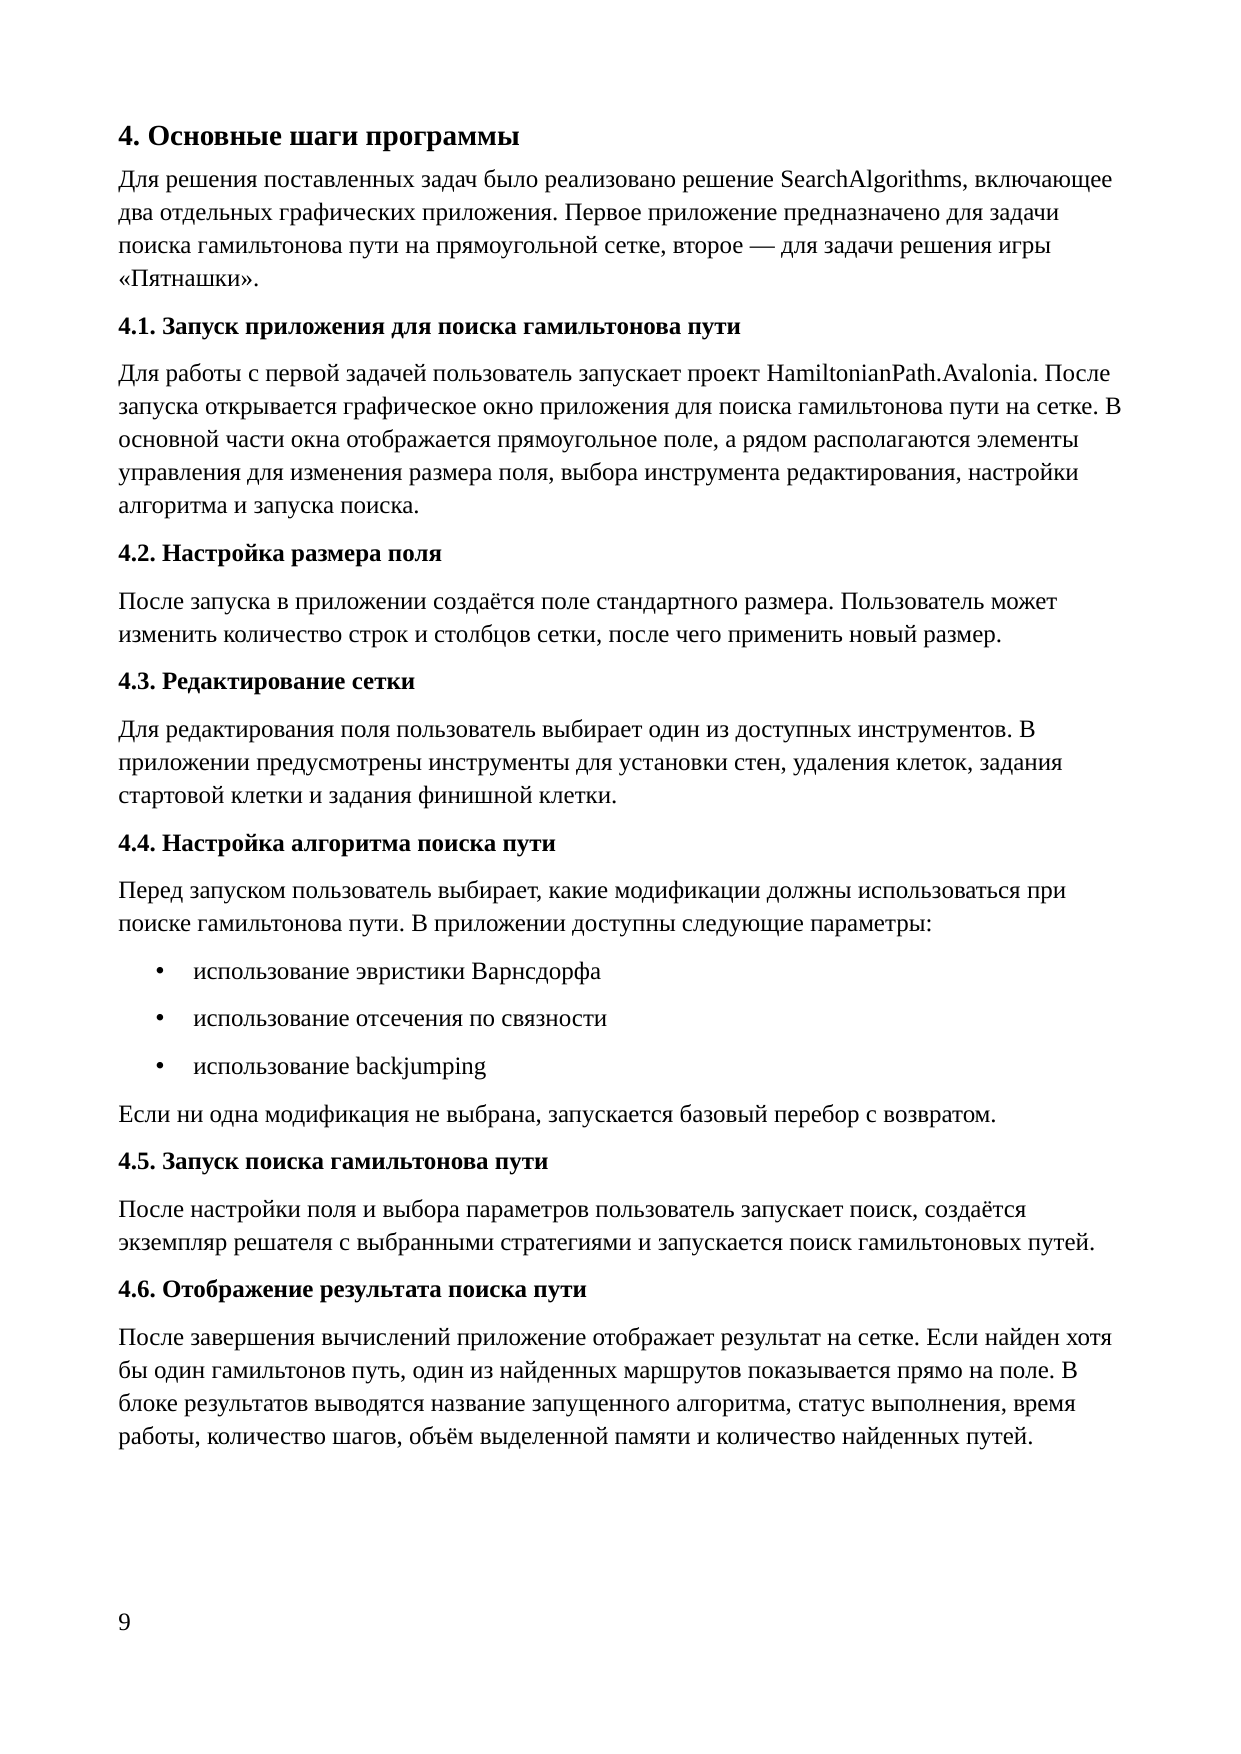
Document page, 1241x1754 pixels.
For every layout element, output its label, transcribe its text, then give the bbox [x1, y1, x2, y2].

subtitle 4. Основные шаги программы [118, 118, 1122, 152]
text 4.4. Настройка алгоритма поиска пути [118, 828, 1122, 856]
text 4.6. Отображение результата поиска пути [118, 1274, 1122, 1303]
text 4.1. Запуск приложения для поиска гамильтонова пути [118, 311, 1122, 339]
text Если ни одна модификация не выбрана, запускается базовый перебор с возвратом. [118, 1099, 1122, 1127]
text Для редактирования поля пользователь выбирает один из доступных инструментов. В приложении предусмотрены инструменты для установки стен, удаления клеток, задания стартовой клетки и задания финишной клетки. [118, 714, 1122, 809]
list использование backjumping [156, 1051, 1122, 1080]
text После настройки поля и выбора параметров пользователь запускает поиск, создаётся экземпляр решателя с выбранными стратегиями и запускается поиск гамильтоновых путей. [118, 1194, 1122, 1256]
text 4.2. Настройка размера поля [118, 538, 1122, 567]
text Для работы с первой задачей пользователь запускает проект HamiltonianPath.Avalonia. После запуска открывается графическое окно приложения для поиска гамильтонова пути на сетке. В основной части окна отображается прямоугольное поле, а рядом располагаются элементы управления для изменения размера поля, выбора инструмента редактирования, настройки алгоритма и запуска поиска. [118, 358, 1122, 519]
list использование эвристики Варнсдорфа [156, 956, 1122, 984]
text Для решения поставленных задач было реализовано решение SearchAlgorithms, включающее два отдельных графических приложения. Первое приложение предназначено для задачи поиска гамильтонова пути на прямоугольной сетке, второе — для задачи решения игры «Пятнашки». [118, 164, 1122, 292]
text 4.5. Запуск поиска гамильтонова пути [118, 1146, 1122, 1175]
text После завершения вычислений приложение отображает результат на сетке. Если найден хотя бы один гамильтонов путь, один из найденных маршрутов показывается прямо на поле. В блоке результатов выводятся название запущенного алгоритма, статус выполнения, время работы, количество шагов, объём выделенной памяти и количество найденных путей. [118, 1322, 1122, 1450]
text После запуска в приложении создаётся поле стандартного размера. Пользователь может изменить количество строк и столбцов сетки, после чего применить новый размер. [118, 586, 1122, 647]
list использование отсечения по связности [156, 1003, 1122, 1032]
text Перед запуском пользователь выбирает, какие модификации должны использоваться при поиске гамильтонова пути. В приложении доступны следующие параметры: [118, 875, 1122, 937]
text 4.3. Редактирование сетки [118, 666, 1122, 695]
